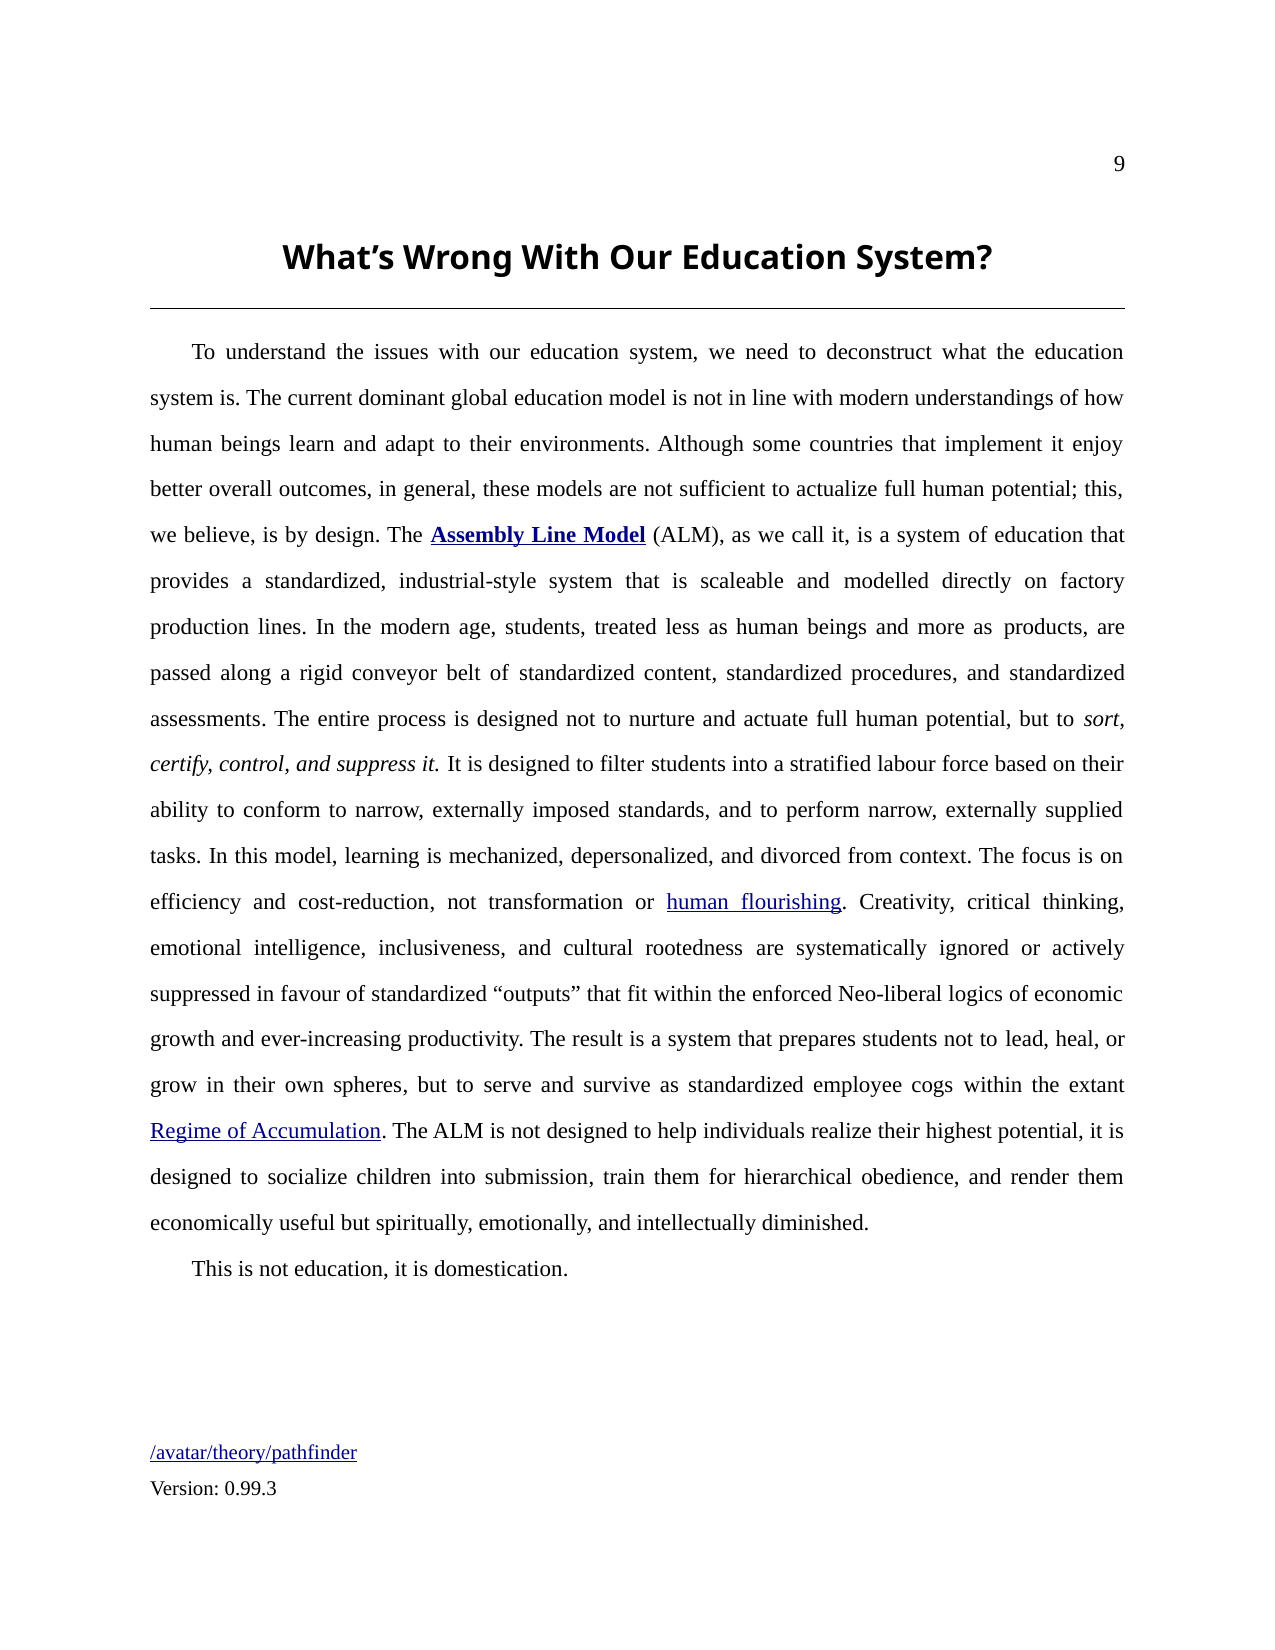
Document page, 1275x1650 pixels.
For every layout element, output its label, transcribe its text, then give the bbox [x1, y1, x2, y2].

text To understand the issues with our education system, we need to deconstruct what the education system is. The current dominant global education model is not in line with modern understandings of how human beings learn and adapt to their environments. Although some countries that implement it enjoy better overall outcomes, in general, these models are not sufficient to actualize full human potential; this, we believe, is by design. The Assembly Line Model (ALM), as we call it, is a system of education that provides a standardized, industrial-style system that is scaleable and modelled directly on factory production lines. In the modern age, students, treated less as human beings and more as products, are passed along a rigid conveyor belt of standardized content, standardized procedures, and standardized assessments. The entire process is designed not to nurture and actuate full human potential, but to sort, certify, control, and suppress it. It is designed to filter students into a stratified labour force based on their ability to conform to narrow, externally imposed standards, and to perform narrow, externally supplied tasks. In this model, learning is mechanized, depersonalized, and divorced from context. The focus is on efficiency and cost-reduction, not transformation or human flourishing. Creativity, critical thinking, emotional intelligence, inclusiveness, and cultural rootedness are systematically ignored or actively suppressed in favour of standardized “outputs” that fit within the enforced Neo-liberal logics of economic growth and ever-increasing productivity. The result is a system that prepares students not to lead, heal, or grow in their own spheres, but to serve and survive as standardized employee cogs within the extant Regime of Accumulation. The ALM is not designed to help individuals realize their highest potential, it is designed to socialize children into submission, train them for hierarchical obedience, and render them economically useful but spiritually, emotionally, and intellectually diminished. [150, 338, 1125, 1235]
subtitle What’s Wrong With Our Education System? [150, 231, 1125, 308]
text This is not education, it is domestication. [150, 1255, 1125, 1281]
